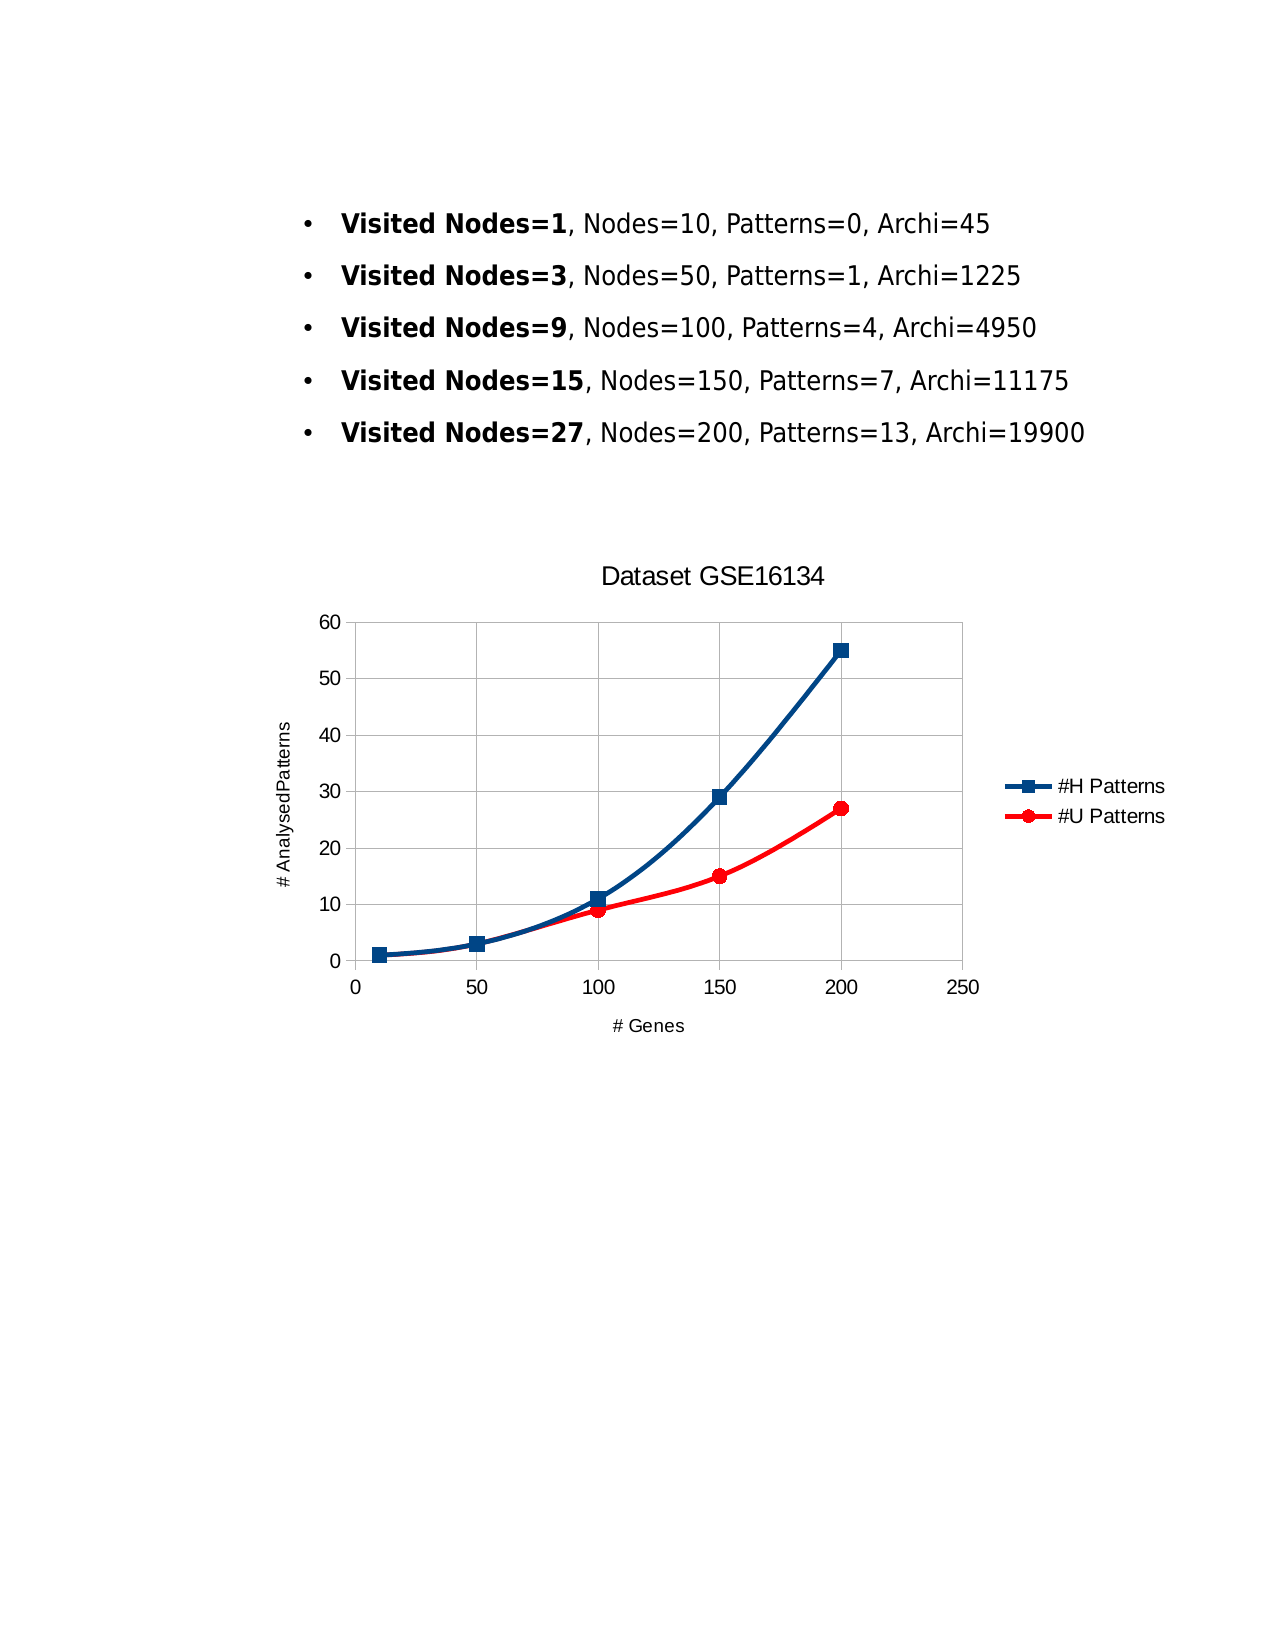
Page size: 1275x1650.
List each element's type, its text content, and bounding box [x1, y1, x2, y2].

list Visited Nodes=9, Nodes=100, Patterns=4, Archi=4950 [303, 313, 1157, 344]
list Visited Nodes=3, Nodes=50, Patterns=1, Archi=1225 [303, 260, 1157, 292]
list Visited Nodes=27, Nodes=200, Patterns=13, Archi=19900 [303, 417, 1157, 449]
list Visited Nodes=15, Nodes=150, Patterns=7, Archi=11175 [303, 365, 1157, 397]
list Visited Nodes=1, Nodes=10, Patterns=0, Archi=45 [303, 208, 1157, 239]
